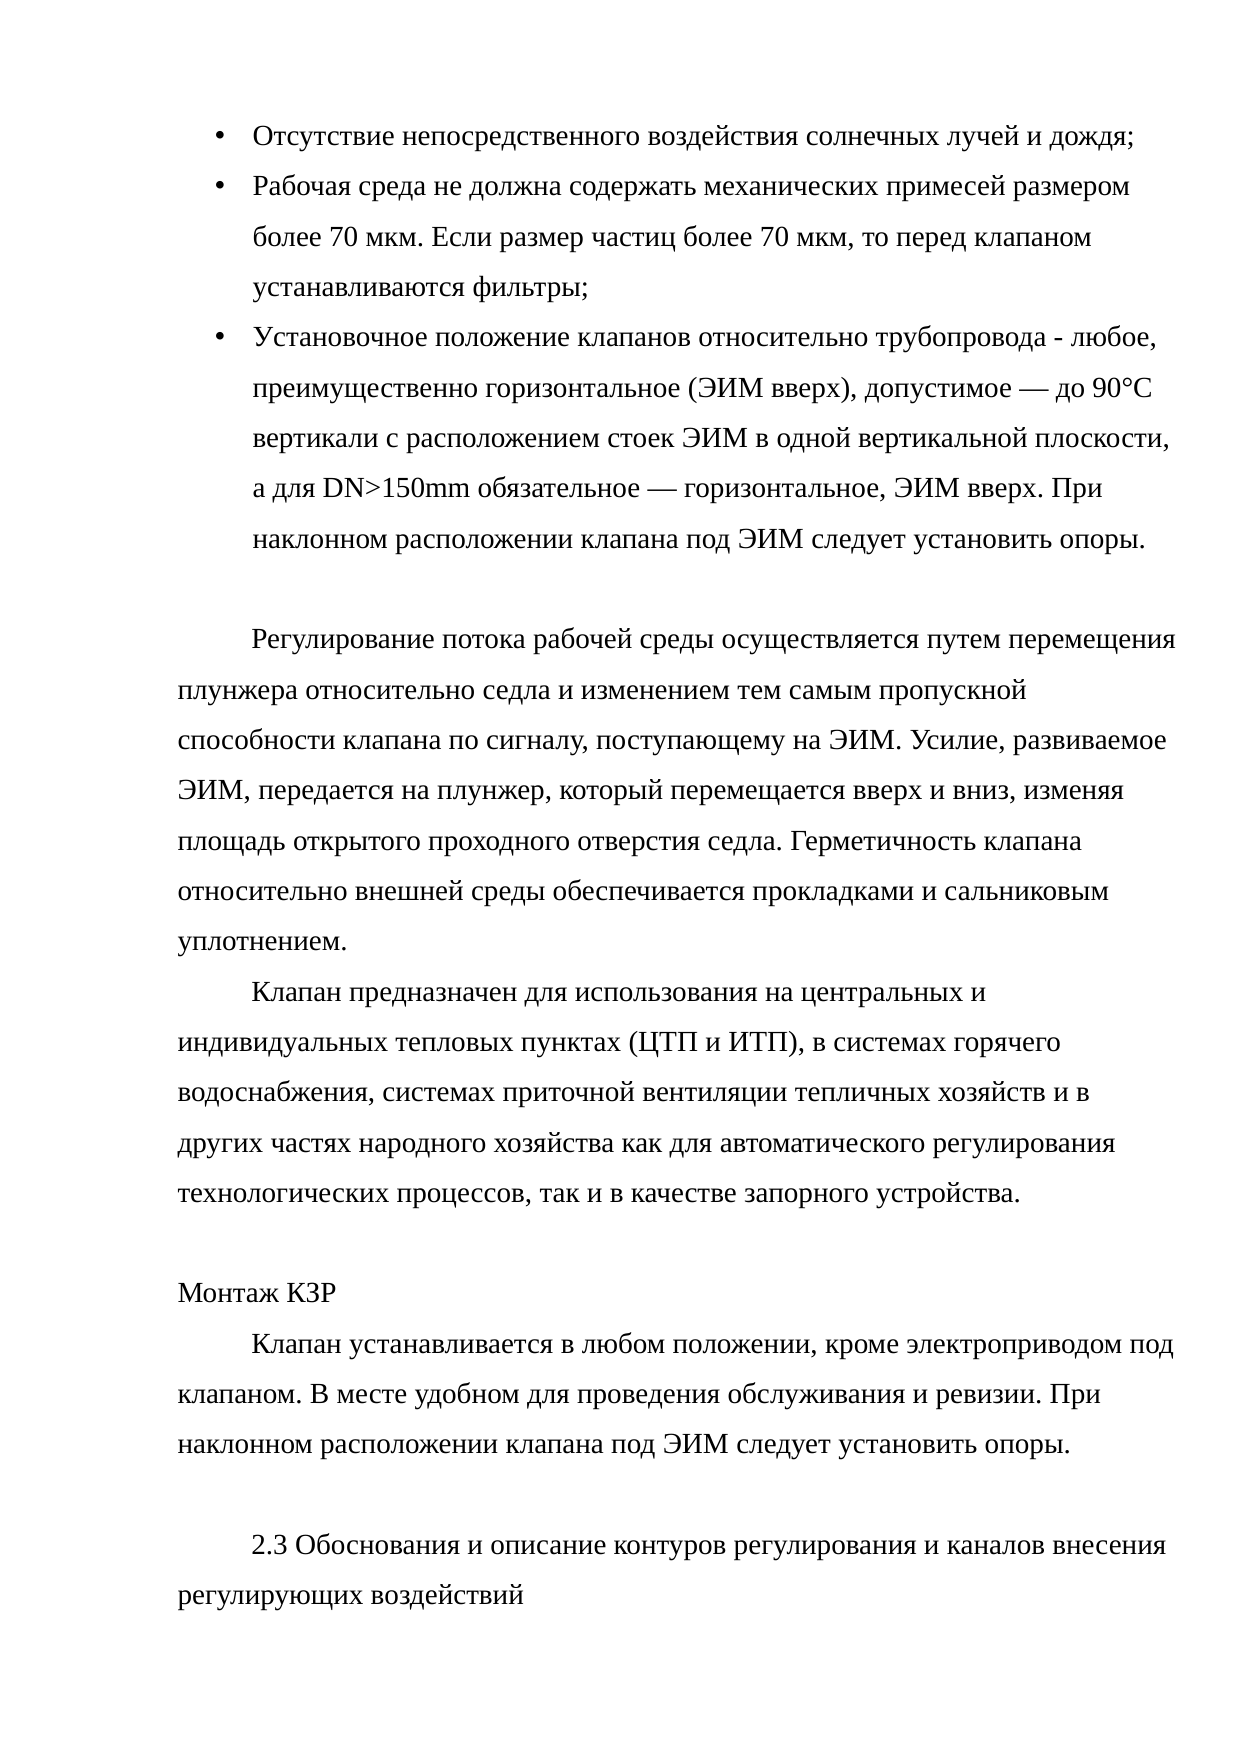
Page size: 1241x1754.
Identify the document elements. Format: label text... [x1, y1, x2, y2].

list Рабочая среда не должна содержать механических примесей размером более 70 мкм. Если размер частиц более 70 мкм, то перед клапаном устанавливаются фильтры; [215, 168, 1181, 303]
text Клапан устанавливается в любом положении, кроме электроприводом под клапаном. В месте удобном для проведения обслуживания и ревизии. При наклонном расположении клапана под ЭИМ следует установить опоры. [177, 1326, 1181, 1460]
text Монтаж КЗР [177, 1276, 1181, 1309]
list Отсутствие непосредственного воздействия солнечных лучей и дождя; [215, 118, 1181, 152]
text 2.3 Обоснования и описание контуров регулирования и каналов внесения регулирующих воздействий [177, 1527, 1181, 1611]
list Установочное положение клапанов относительно трубопровода - любое, преимущественно горизонтальное (ЭИМ вверх), допустимое — до 90°С вертикали с расположением стоек ЭИМ в одной вертикальной плоскости, а для DN>150mm обязательное — горизонтальное, ЭИМ вверх. При наклонном расположении клапана под ЭИМ следует установить опоры. [215, 319, 1181, 554]
text Регулирование потока рабочей среды осуществляется путем перемещения плунжера относительно седла и изменением тем самым пропускной способности клапана по сигналу, поступающему на ЭИМ. Усилие, развиваемое ЭИМ, передается на плунжер, который перемещается вверх и вниз, изменяя площадь открытого проходного отверстия седла. Герметичность клапана относительно внешней среды обеспечивается прокладками и сальниковым уплотнением. [177, 622, 1181, 957]
text Клапан предназначен для использования на центральных и индивидуальных тепловых пунктах (ЦТП и ИТП), в системах горячего водоснабжения, системах приточной вентиляции тепличных хозяйств и в других частях народного хозяйства как для автоматического регулирования технологических процессов, так и в качестве запорного устройства. [177, 974, 1181, 1208]
